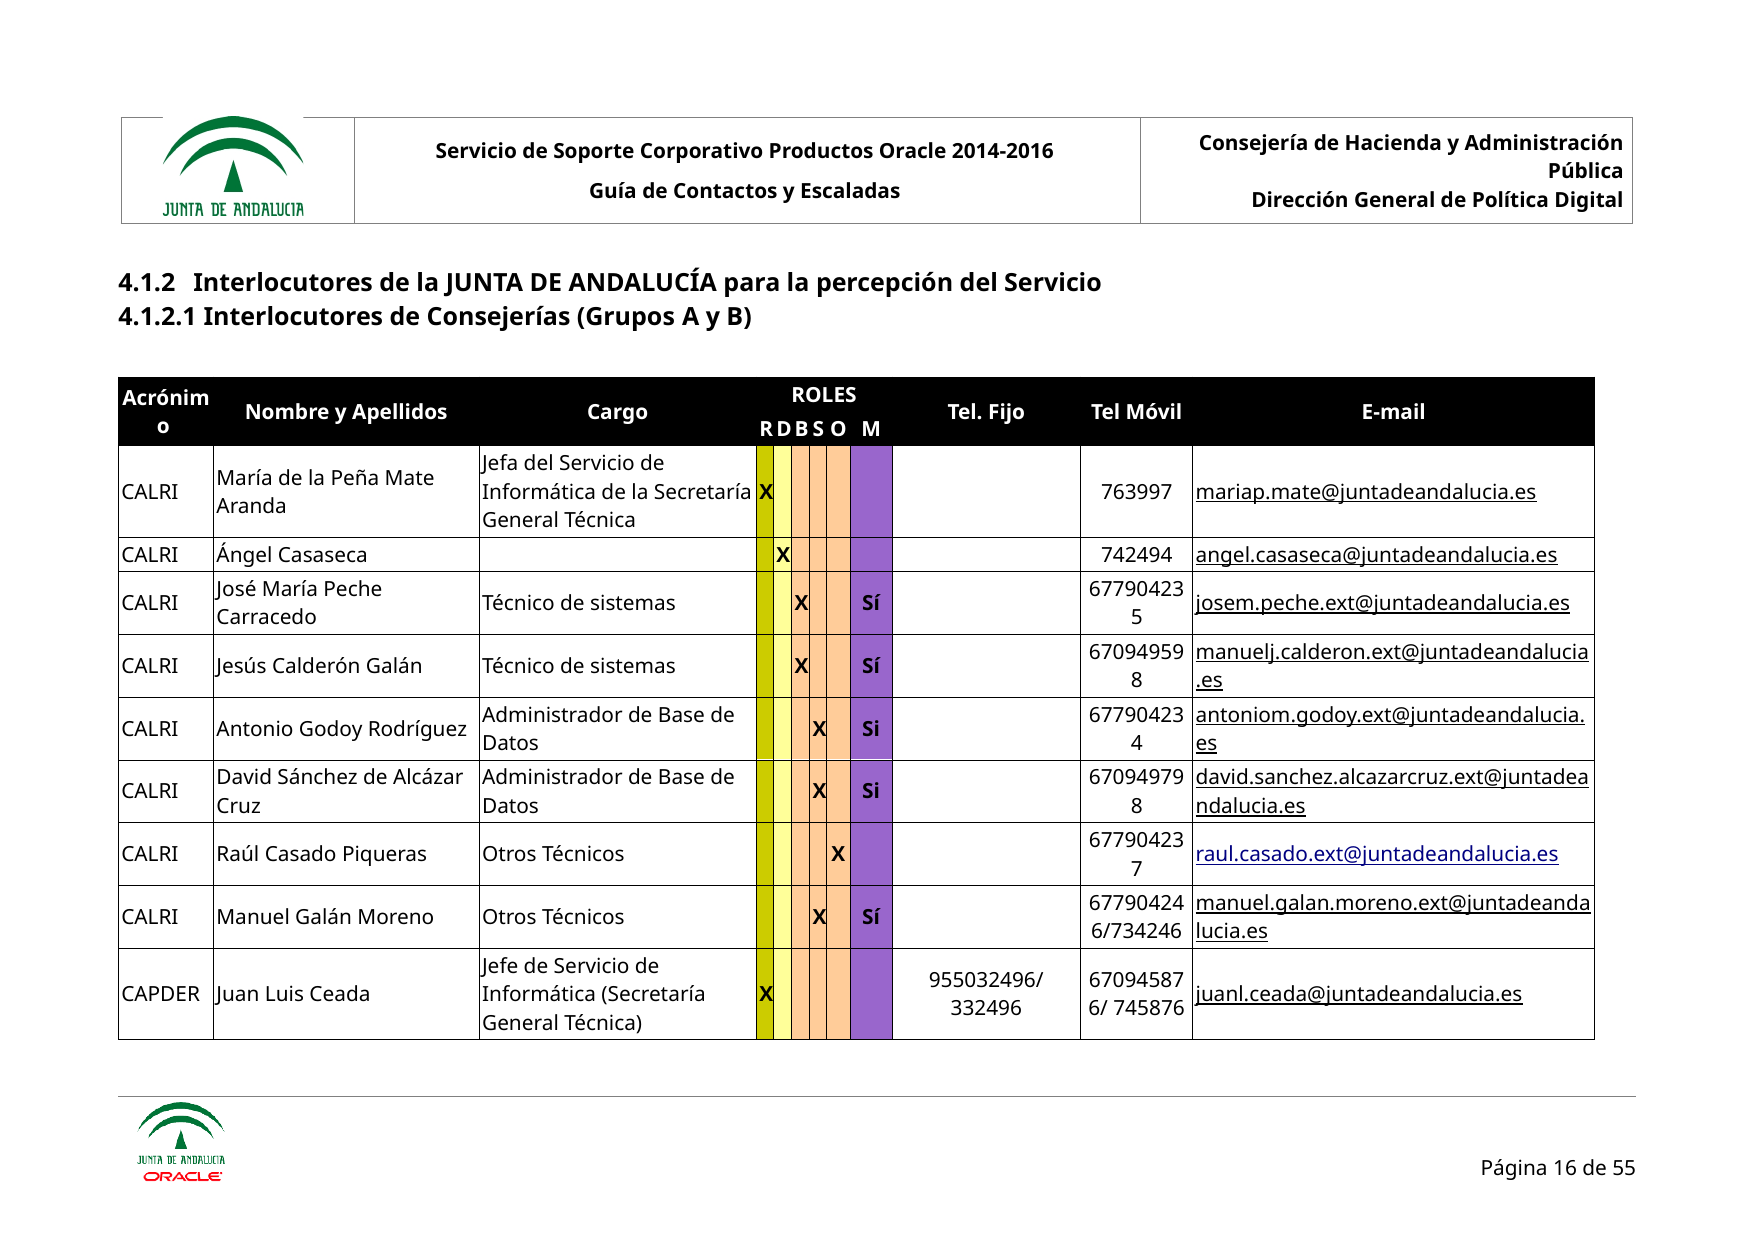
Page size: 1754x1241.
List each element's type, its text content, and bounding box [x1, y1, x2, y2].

table_cell 670945876/ 745876 [1081, 949, 1192, 1039]
table_header Acrónimo [119, 378, 213, 445]
table_cell manuel.galan.moreno.ext@juntadeandalucia.es [1193, 886, 1594, 948]
table_cell X [827, 823, 850, 885]
table_cell david.sanchez.alcazarcruz.ext@juntadeandalucia.es [1193, 761, 1594, 822]
table_cell [810, 823, 826, 885]
table_cell Técnico de sistemas [480, 635, 756, 697]
table_cell María de la Peña Mate Aranda [214, 446, 479, 537]
table_header ROLES [757, 378, 892, 411]
table_cell Jesús Calderón Galán [214, 635, 479, 697]
table_cell Sí [851, 886, 892, 948]
table_cell X [810, 761, 826, 822]
table_cell 677904234 [1081, 698, 1192, 759]
table_cell Sí [851, 635, 892, 697]
table_cell [792, 886, 809, 948]
table_cell CALRI [119, 761, 213, 822]
table_cell [757, 572, 773, 634]
table_cell [774, 761, 791, 822]
table_cell R [757, 412, 773, 445]
table_cell M [851, 412, 892, 445]
table_cell [851, 823, 892, 885]
table_cell O [827, 412, 850, 445]
table_cell Otros Técnicos [480, 886, 756, 948]
subtitle Interlocutores de Consejerías (Grupos A y B) [118, 299, 1636, 333]
table_cell CALRI [119, 635, 213, 697]
table_cell [810, 949, 826, 1039]
table_cell [757, 698, 773, 759]
table_header Tel Móvil [1081, 378, 1192, 445]
table_cell [774, 635, 791, 697]
table_cell Si [851, 698, 892, 759]
table_cell [827, 538, 850, 571]
table_cell 677904235 [1081, 572, 1192, 634]
subtitle Interlocutores de la JUNTA DE ANDALUCÍA para la percepción del Servicio [118, 265, 1636, 299]
table_cell [757, 635, 773, 697]
table_cell [792, 823, 809, 885]
picture [162, 116, 304, 216]
table_cell X [810, 698, 826, 759]
table_cell Manuel Galán Moreno [214, 886, 479, 948]
table_cell josem.peche.ext@juntadeandalucia.es [1193, 572, 1594, 634]
table_header Tel. Fijo [893, 378, 1080, 445]
table_cell [792, 698, 809, 759]
table_cell Antonio Godoy Rodríguez [214, 698, 479, 759]
table_cell [893, 446, 1080, 537]
table_cell Si [851, 761, 892, 822]
table_cell CALRI [119, 886, 213, 948]
table_cell 763997 [1081, 446, 1192, 537]
table_cell Jefe de Servicio de Informática (Secretaría General Técnica) [480, 949, 756, 1039]
table_cell D [774, 412, 791, 445]
table_cell mariap.mate@juntadeandalucia.es [1193, 446, 1594, 537]
table_cell [774, 446, 791, 537]
table_cell [774, 823, 791, 885]
table_cell David Sánchez de Alcázar Cruz [214, 761, 479, 822]
table_cell [774, 698, 791, 759]
table_cell B [792, 412, 809, 445]
table_header Cargo [480, 378, 756, 445]
table_cell antoniom.godoy.ext@juntadeandalucia.es [1193, 698, 1594, 759]
table_cell [810, 572, 826, 634]
table_cell [810, 446, 826, 537]
table_cell [810, 538, 826, 571]
table_cell 670949598 [1081, 635, 1192, 697]
table_cell [827, 446, 850, 537]
table_cell [851, 949, 892, 1039]
table_cell [893, 823, 1080, 885]
table_cell [792, 949, 809, 1039]
table_cell [810, 635, 826, 697]
table_cell [792, 446, 809, 537]
table_cell CALRI [119, 446, 213, 537]
table_cell [757, 886, 773, 948]
table_cell CALRI [119, 698, 213, 759]
table_cell 670949798 [1081, 761, 1192, 822]
table_cell [757, 823, 773, 885]
table_cell [827, 761, 850, 822]
table_cell 677904246/734246 [1081, 886, 1192, 948]
table_cell Técnico de sistemas [480, 572, 756, 634]
table_cell Administrador de Base de Datos [480, 761, 756, 822]
table_cell [827, 698, 850, 759]
table_cell [851, 538, 892, 571]
table_cell [774, 949, 791, 1039]
table_cell X [792, 635, 809, 697]
table_cell [792, 761, 809, 822]
table_cell CALRI [119, 823, 213, 885]
table_cell Juan Luis Ceada [214, 949, 479, 1039]
table_cell S [810, 412, 826, 445]
table_cell [827, 886, 850, 948]
table_cell Sí [851, 572, 892, 634]
table_cell Jefa del Servicio de Informática de la Secretaría General Técnica [480, 446, 756, 537]
table_cell [757, 761, 773, 822]
table_cell [792, 538, 809, 571]
table_header E-mail [1193, 378, 1594, 445]
table_cell José María Peche Carracedo [214, 572, 479, 634]
table_cell 955032496/ 332496 [893, 949, 1080, 1039]
table_cell [774, 886, 791, 948]
table_cell Administrador de Base de Datos [480, 698, 756, 759]
table_cell CALRI [119, 572, 213, 634]
table_header Nombre y Apellidos [214, 378, 479, 445]
table_cell CALRI [119, 538, 213, 571]
table_cell CAPDER [119, 949, 213, 1039]
table_cell X [792, 572, 809, 634]
table_cell Raúl Casado Piqueras [214, 823, 479, 885]
picture [135, 1102, 226, 1185]
table_cell [893, 572, 1080, 634]
table_cell X [774, 538, 791, 571]
table_cell [893, 698, 1080, 759]
table_cell angel.casaseca@juntadeandalucia.es [1193, 538, 1594, 571]
table_cell X [757, 949, 773, 1039]
table_cell raul.casado.ext@juntadeandalucia.es [1193, 823, 1594, 885]
table_cell 677904237 [1081, 823, 1192, 885]
table_cell X [757, 446, 773, 537]
table_cell Ángel Casaseca [214, 538, 479, 571]
table_cell Otros Técnicos [480, 823, 756, 885]
table_cell [893, 635, 1080, 697]
table_cell [893, 886, 1080, 948]
table_cell [827, 949, 850, 1039]
table_cell [827, 635, 850, 697]
table_cell [893, 761, 1080, 822]
table_cell [827, 572, 850, 634]
table_cell [480, 538, 756, 571]
table_cell 742494 [1081, 538, 1192, 571]
table_cell [774, 572, 791, 634]
table_cell juanl.ceada@juntadeandalucia.es [1193, 949, 1594, 1039]
table_cell [851, 446, 892, 537]
table_cell X [810, 886, 826, 948]
table_cell manuelj.calderon.ext@juntadeandalucia.es [1193, 635, 1594, 697]
table_cell [893, 538, 1080, 571]
table_cell [757, 538, 773, 571]
